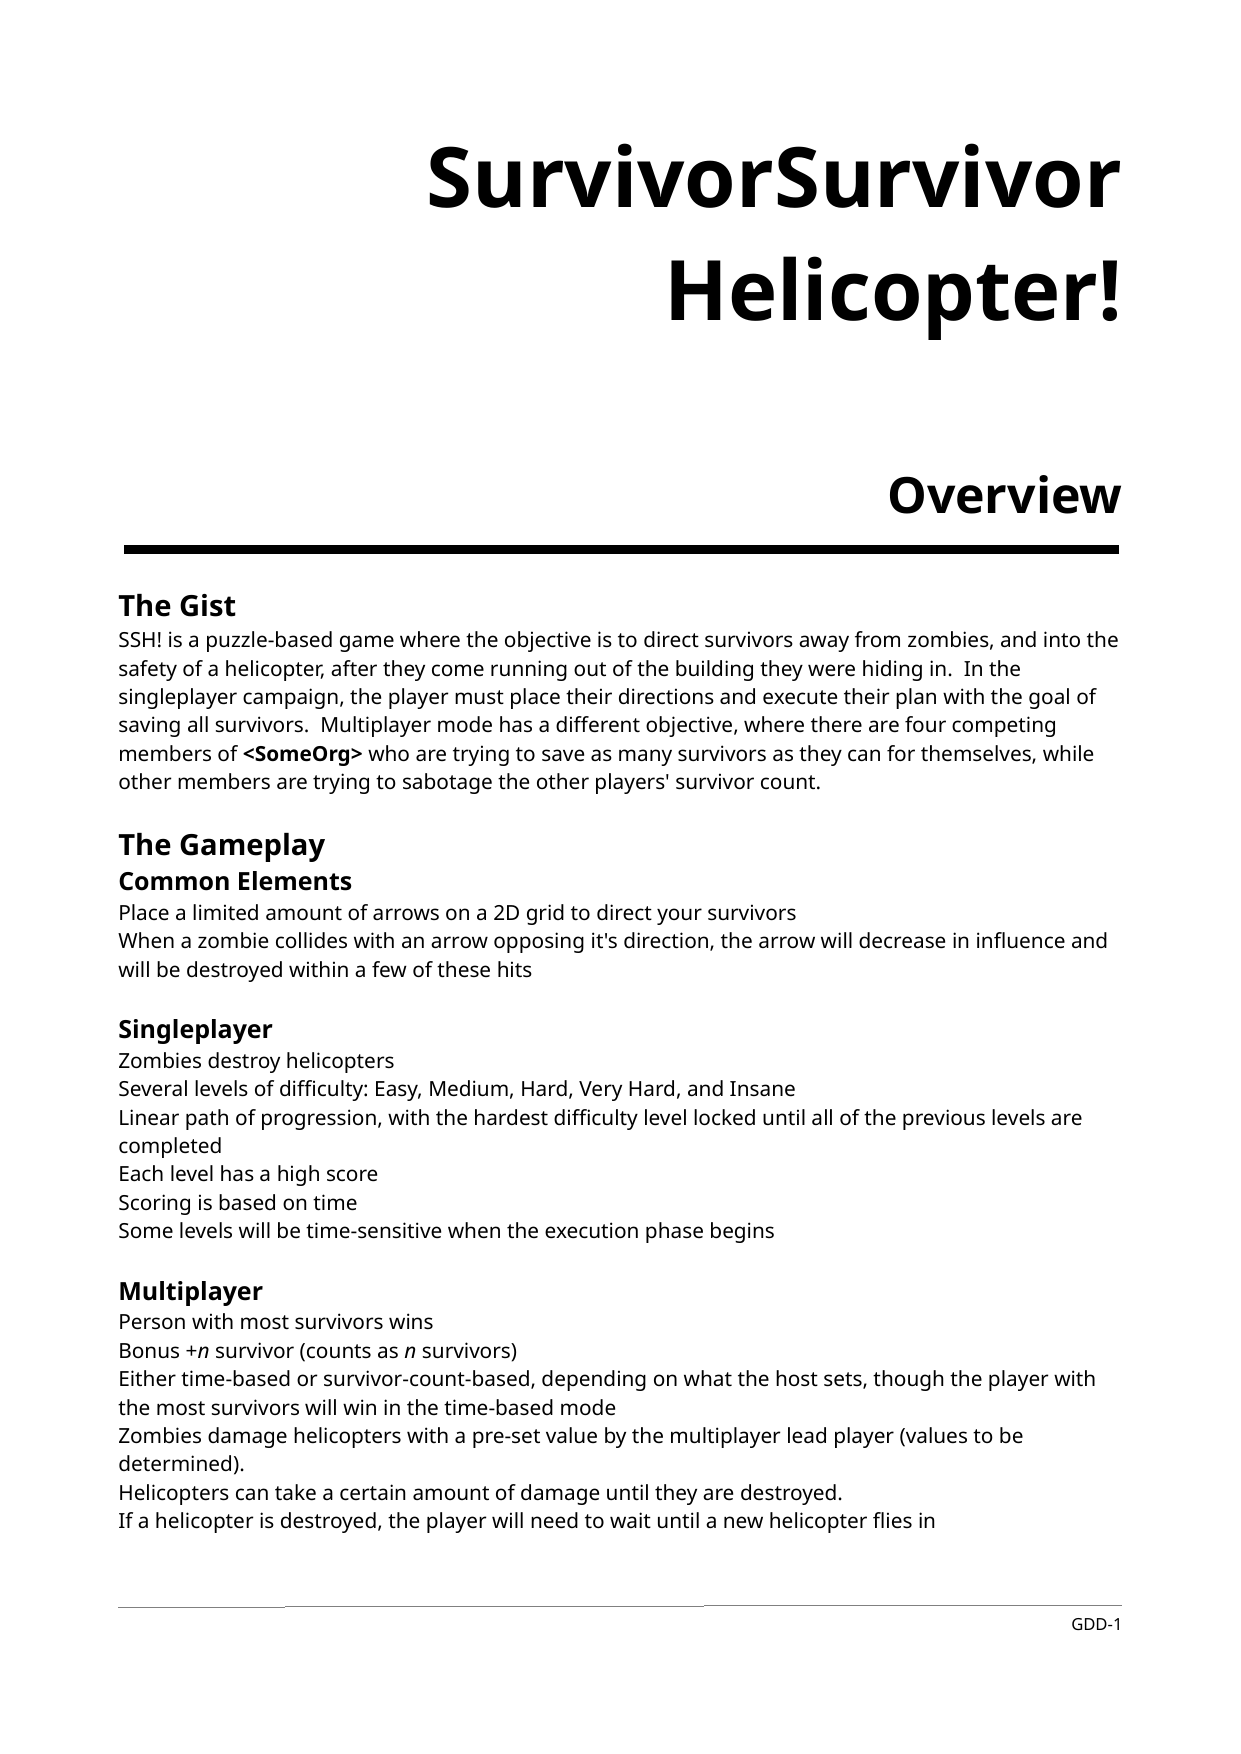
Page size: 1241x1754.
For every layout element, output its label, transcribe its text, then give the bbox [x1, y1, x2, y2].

text Person with most survivors wins [118, 1307, 1122, 1336]
text Place a limited amount of arrows on a 2D grid to direct your survivors [118, 898, 1122, 926]
title Overview [118, 461, 1122, 529]
text SSH! is a puzzle-based game where the objective is to direct survivors away from zombies, and into the safety of a helicopter, after they come running out of the building they were hiding in. In the singleplayer campaign, the player must place their directions and execute their plan with the goal of saving all survivors. Multiplayer mode has a different objective, where there are four competing members of <SomeOrg> who are trying to save as many survivors as they can for themselves, while other members are trying to sabotage the other players' survivor count. [118, 625, 1122, 796]
text Some levels will be time-sensitive when the execution phase begins [118, 1216, 1122, 1245]
text Common Elements [118, 864, 1122, 898]
text Bonus +n survivor (counts as n survivors) [118, 1336, 1122, 1364]
text The Gameplay [118, 824, 1122, 864]
text Either time-based or survivor-count-based, depending on what the host sets, though the player with the most survivors will win in the time-based mode [118, 1364, 1122, 1421]
text Multiplayer [118, 1273, 1122, 1307]
text Zombies destroy helicopters [118, 1046, 1122, 1074]
text Zombies damage helicopters with a pre-set value by the multiplayer lead player (values to be determined). [118, 1421, 1122, 1478]
text If a helicopter is destroyed, the player will need to wait until a new helicopter flies in [118, 1506, 1122, 1535]
text Each level has a high score [118, 1159, 1122, 1188]
text Several levels of difficulty: Easy, Medium, Hard, Very Hard, and Insane [118, 1074, 1122, 1103]
text Scoring is based on time [118, 1188, 1122, 1216]
text Singleplayer [118, 1012, 1122, 1046]
text The Gist [118, 586, 1122, 625]
text When a zombie collides with an arrow opposing it's direction, the arrow will decrease in influence and will be destroyed within a few of these hits [118, 926, 1122, 983]
text Linear path of progression, with the hardest difficulty level locked until all of the previous levels are completed [118, 1103, 1122, 1159]
text Helicopters can take a certain amount of damage until they are destroyed. [118, 1478, 1122, 1506]
